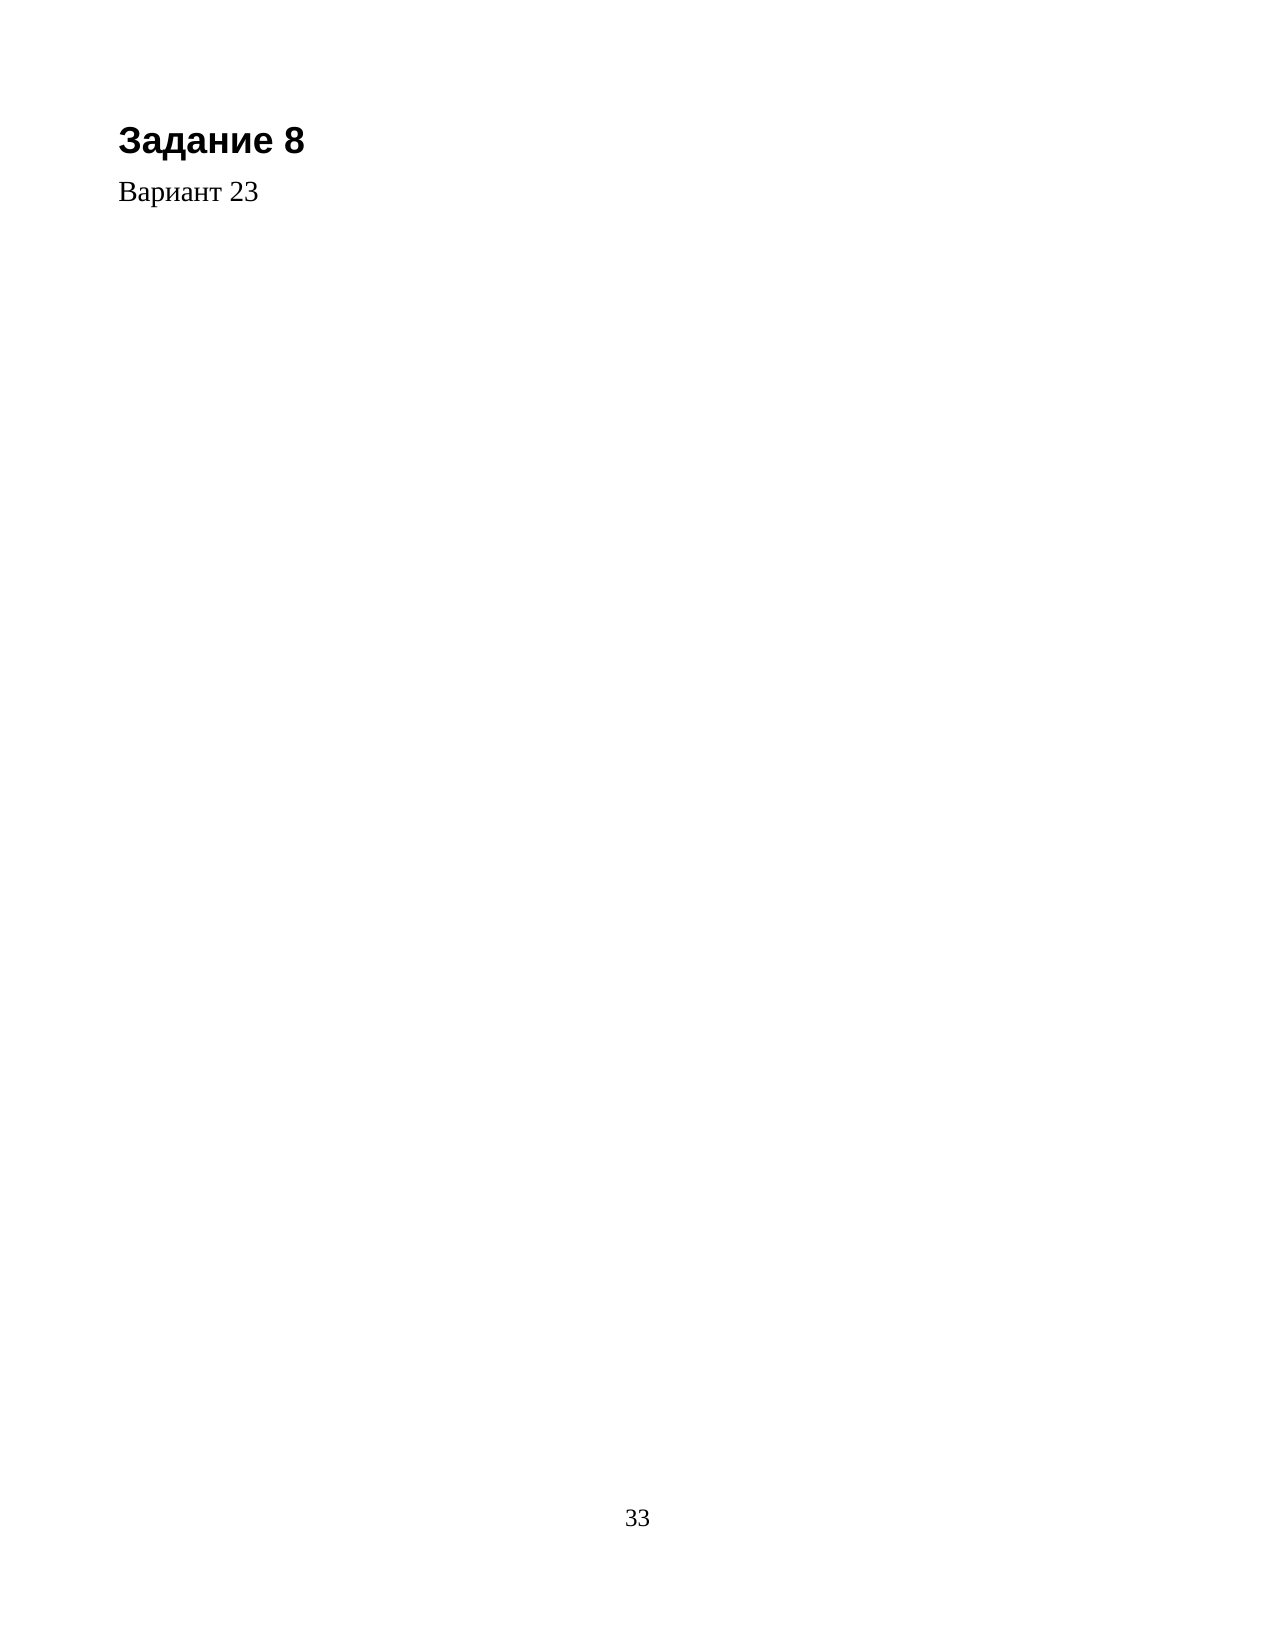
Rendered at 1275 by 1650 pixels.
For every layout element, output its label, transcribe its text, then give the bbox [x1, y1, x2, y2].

text Вариант 23 [118, 174, 1157, 207]
subtitle Задание 8 [118, 118, 1157, 161]
